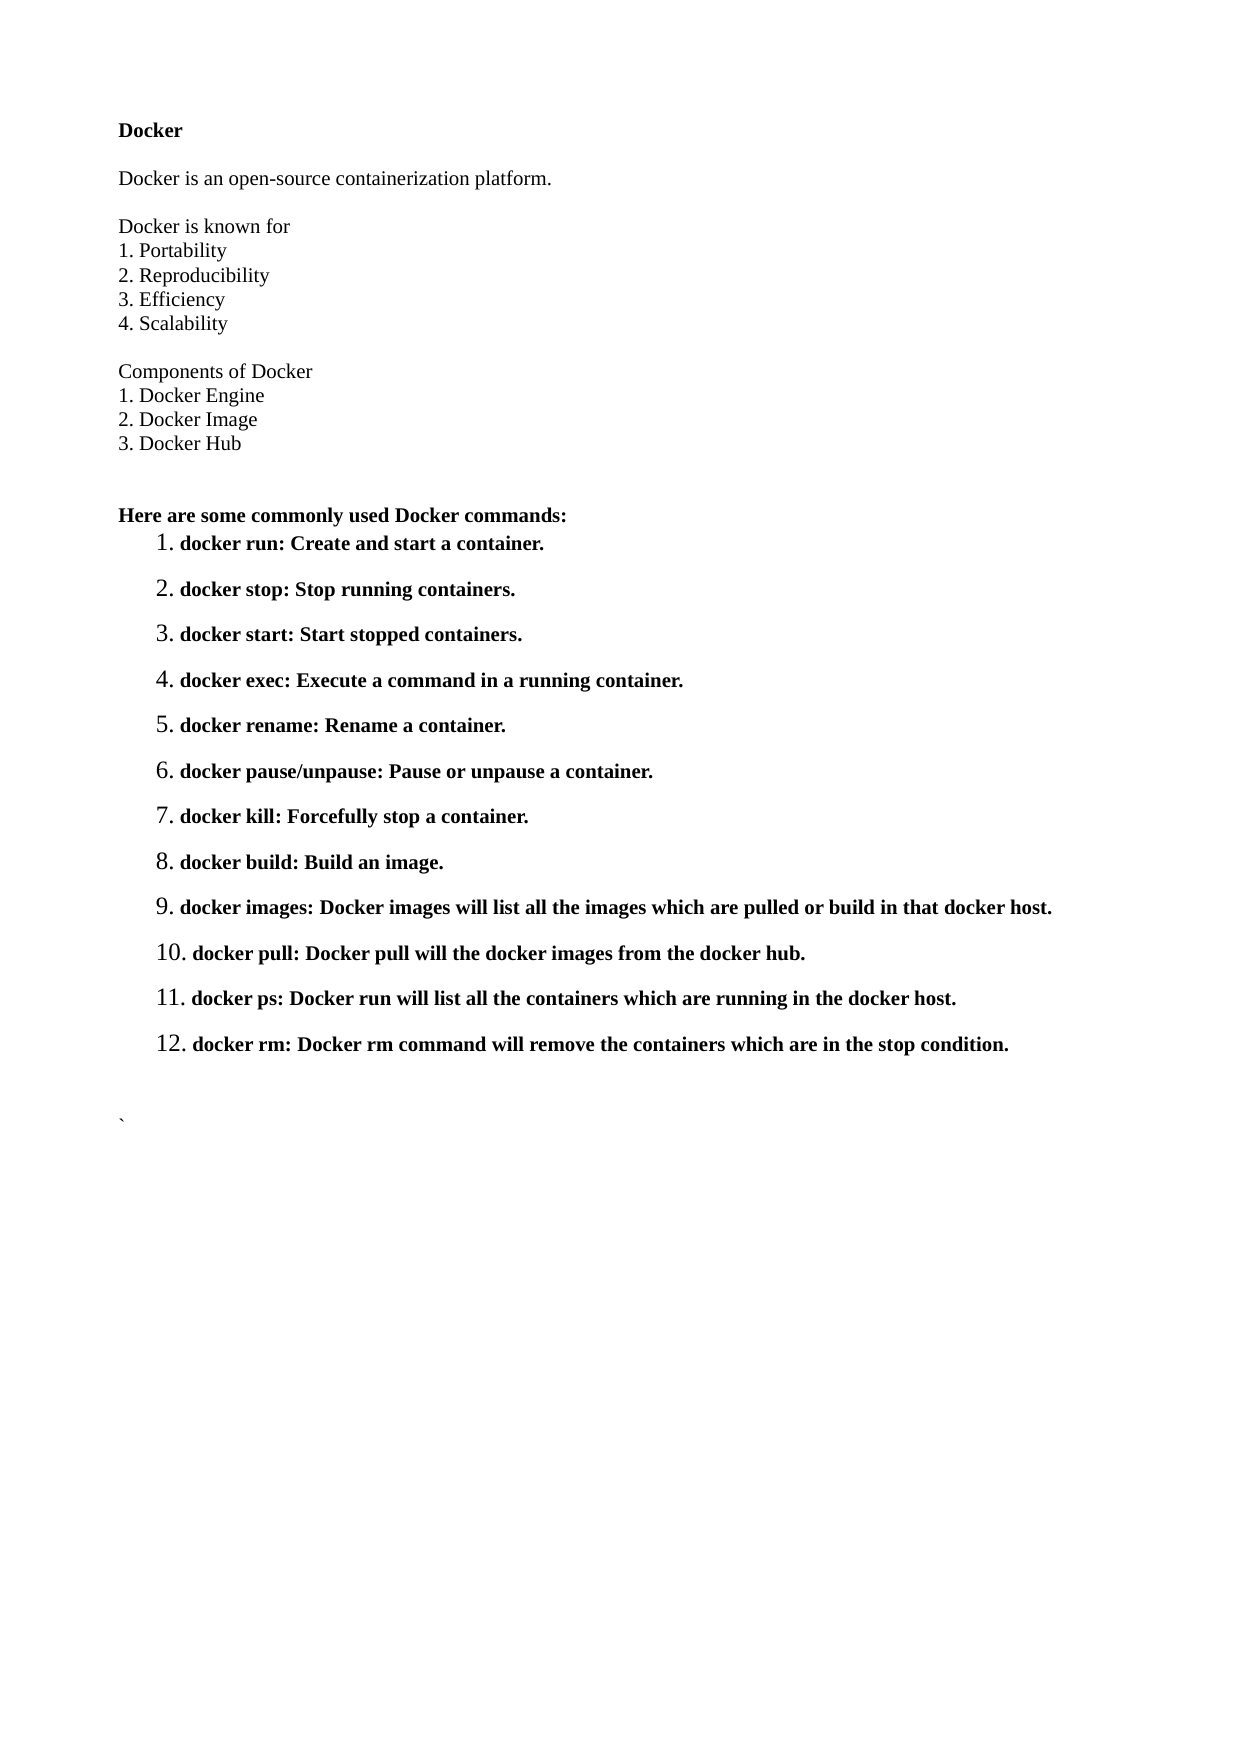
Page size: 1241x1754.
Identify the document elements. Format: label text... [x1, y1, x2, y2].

list docker kill: Forcefully stop a container. [118, 800, 1122, 829]
list docker ps: Docker run will list all the containers which are running in the docker host. [118, 982, 1122, 1011]
list docker images: Docker images will list all the images which are pulled or build in that docker host. [118, 891, 1122, 920]
list docker build: Build an image. [118, 846, 1122, 874]
list docker rm: Docker rm command will remove the containers which are in the stop condition. [118, 1028, 1122, 1057]
list docker run: Create and start a container. [118, 527, 1122, 556]
list docker exec: Execute a command in a running container. [118, 664, 1122, 692]
list docker rename: Rename a container. [118, 709, 1122, 738]
list docker pause/unpause: Pause or unpause a container. [118, 755, 1122, 783]
text Docker Docker is an open-source containerization platform. Docker is known for 1. Portability 2. Reproducibility 3. Efficiency 4. Scalability Components of Docker 1. Docker Engine 2. Docker Image 3. Docker Hub Here are some commonly used Docker commands: [118, 118, 1122, 527]
list docker start: Start stopped containers. [118, 618, 1122, 647]
text ` [118, 1113, 1122, 1138]
list docker pull: Docker pull will the docker images from the docker hub. [118, 937, 1122, 966]
list docker stop: Stop running containers. [118, 573, 1122, 601]
